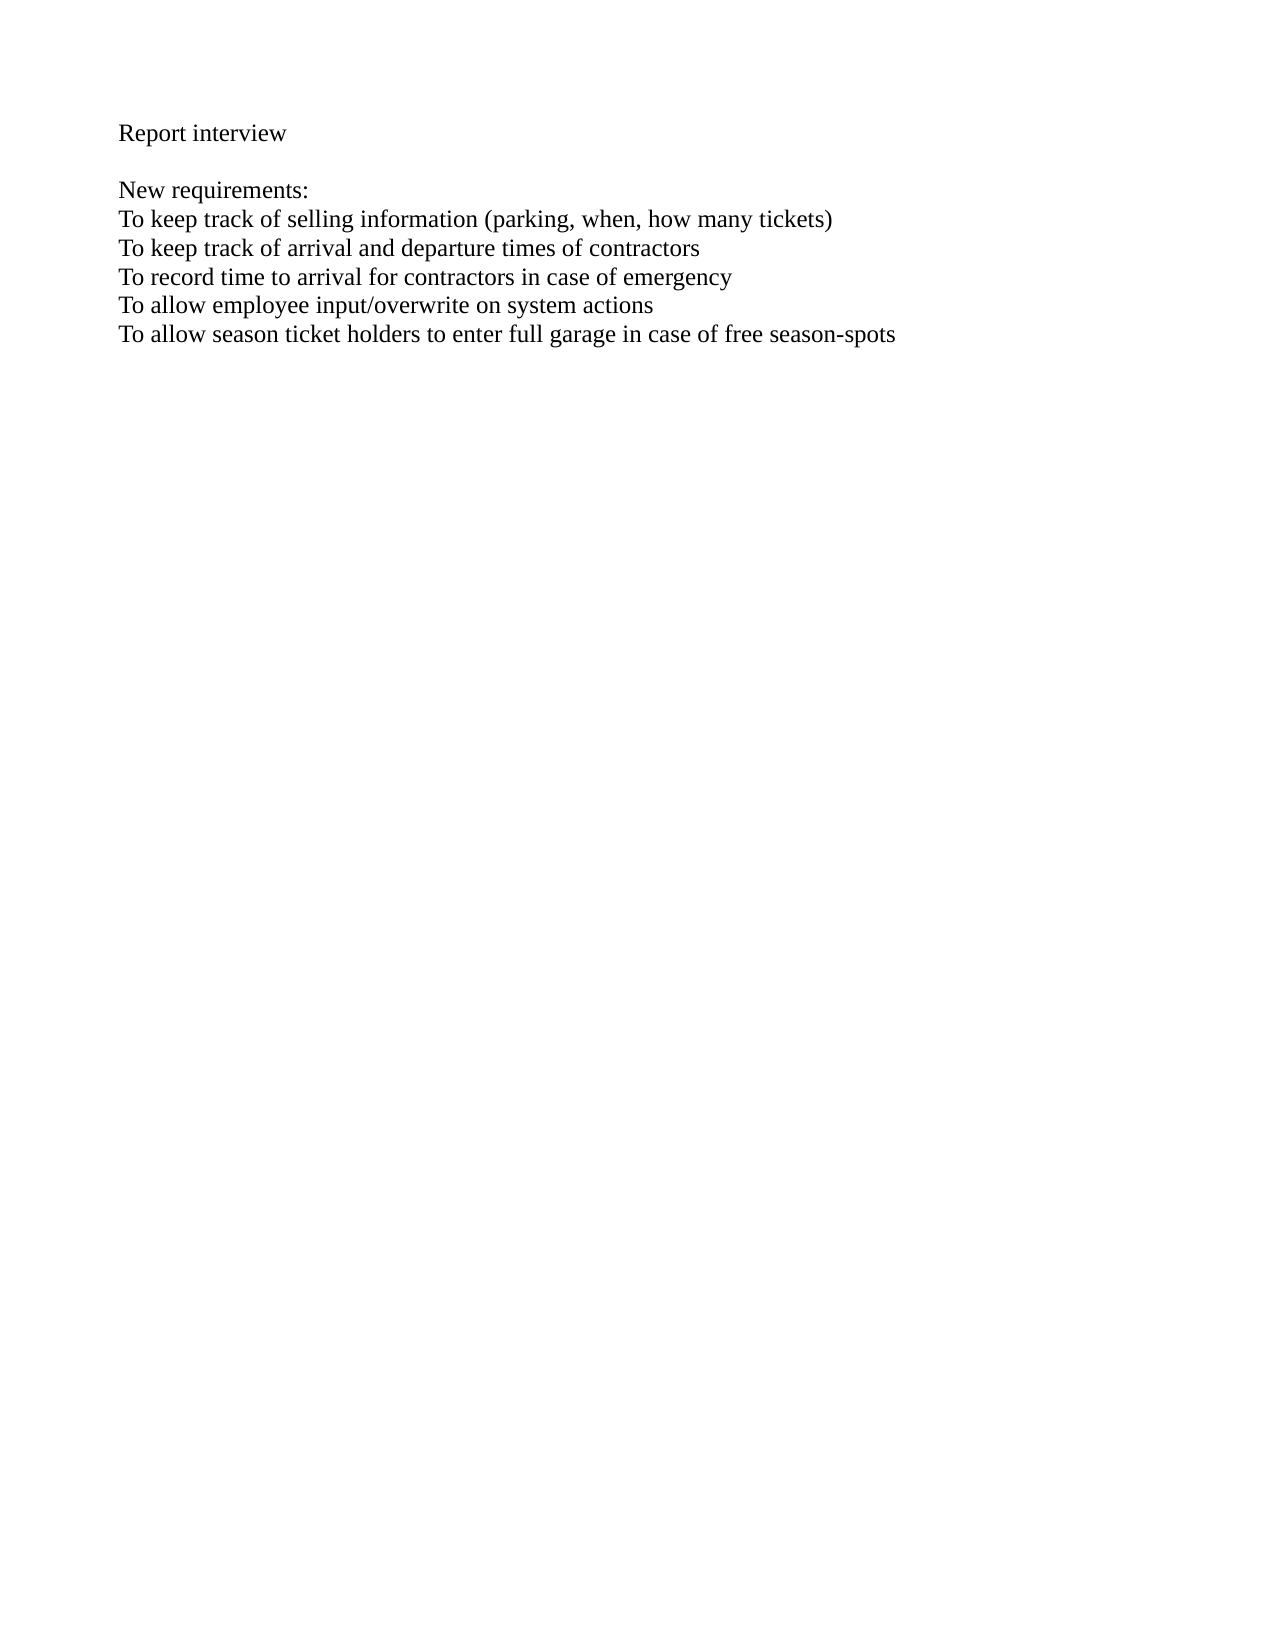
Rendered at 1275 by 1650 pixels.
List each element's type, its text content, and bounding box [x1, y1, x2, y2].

text New requirements: [118, 176, 1157, 204]
text To allow season ticket holders to enter full garage in case of free season-spots [118, 319, 1157, 348]
text To record time to arrival for contractors in case of emergency [118, 262, 1157, 291]
text To keep track of arrival and departure times of contractors [118, 233, 1157, 262]
text To keep track of selling information (parking, when, how many tickets) [118, 204, 1157, 233]
text To allow employee input/overwrite on system actions [118, 291, 1157, 319]
text Report interview [118, 118, 1157, 147]
